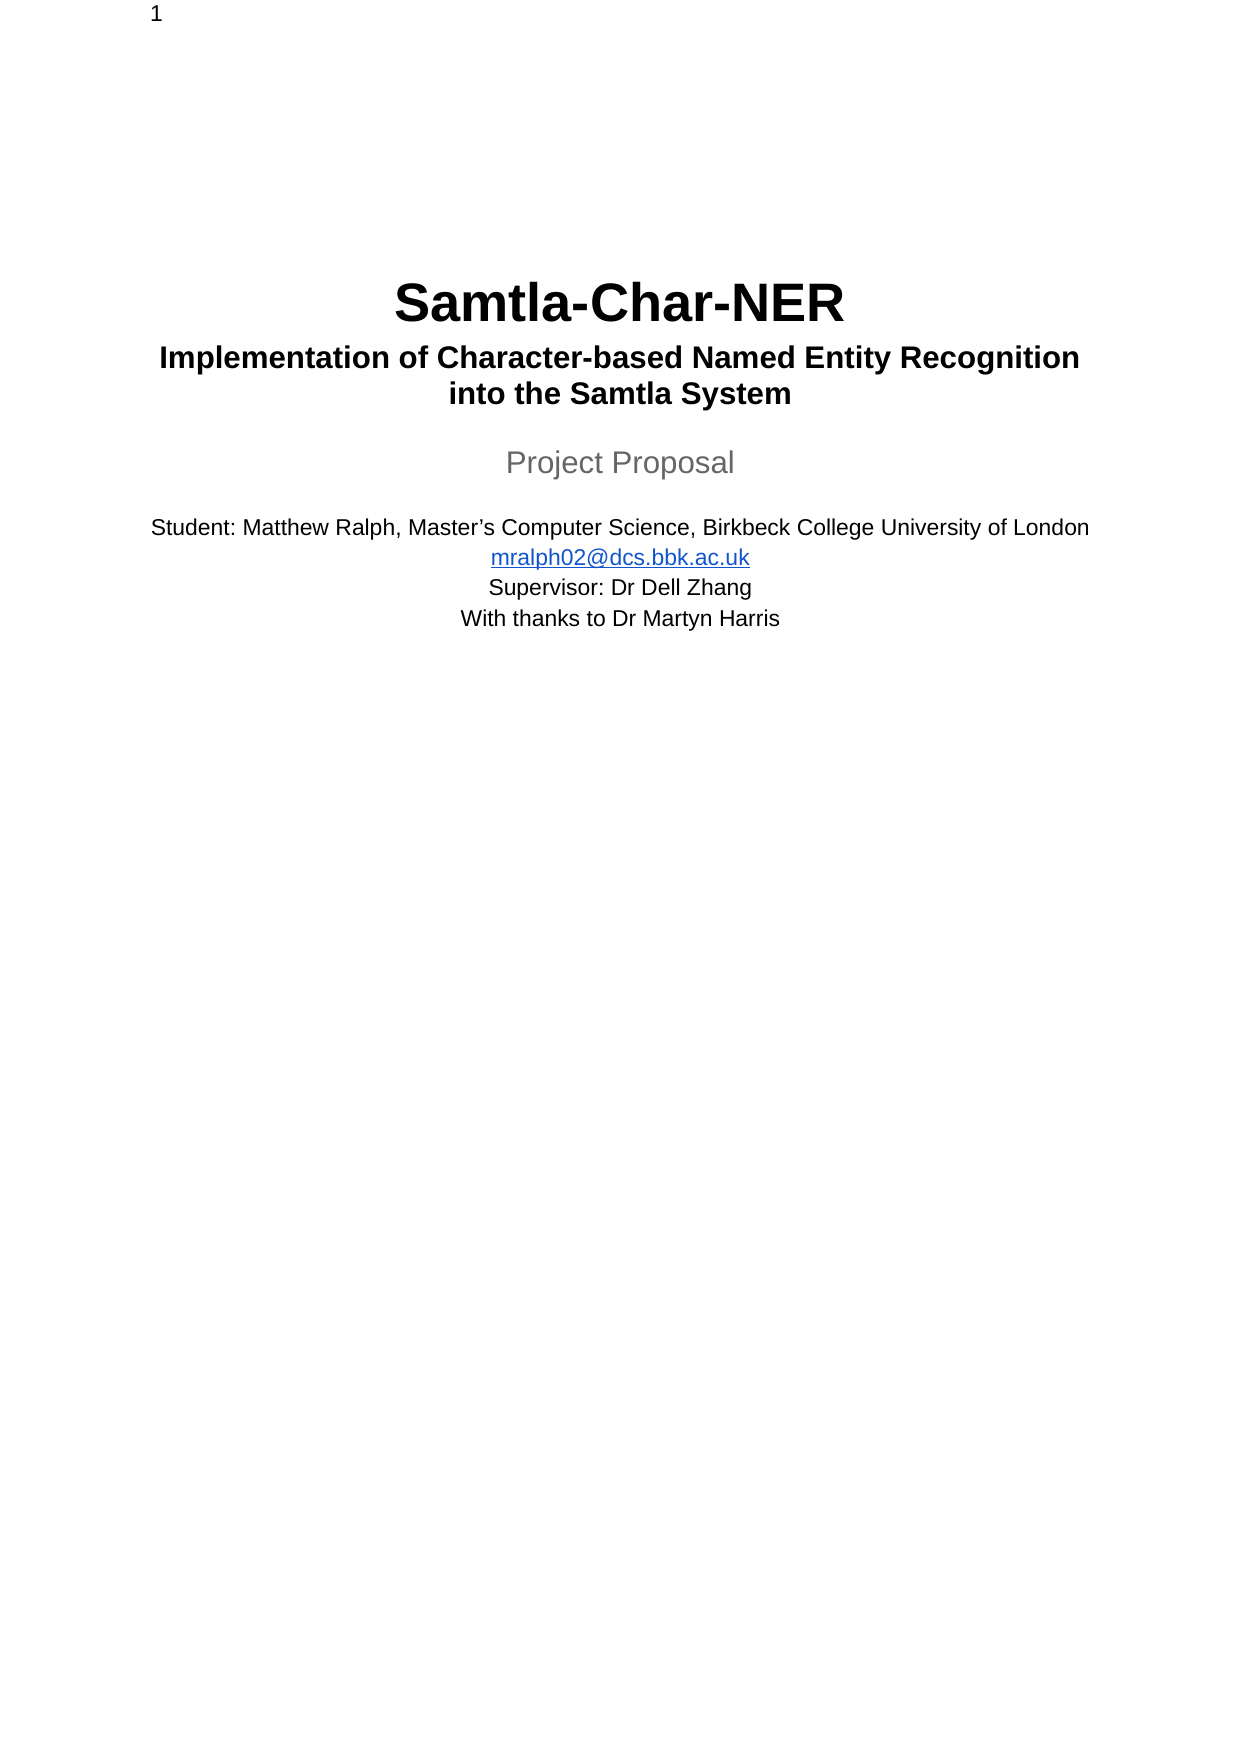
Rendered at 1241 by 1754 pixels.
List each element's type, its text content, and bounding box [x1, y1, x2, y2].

text Student: Matthew Ralph, Master’s Computer Science, Birkbeck College University of London [150, 514, 1090, 540]
text With thanks to Dr Martyn Harris [150, 604, 1090, 631]
subtitle Project Proposal [150, 444, 1090, 481]
text Supervisor: Dr Dell Zhang [150, 574, 1090, 601]
subtitle Implementation of Character-based Named Entity Recognition into the Samtla System [150, 339, 1090, 411]
title Samtla-Char-NER [150, 271, 1090, 333]
text mralph02@dcs.bbk.ac.uk [150, 544, 1090, 570]
